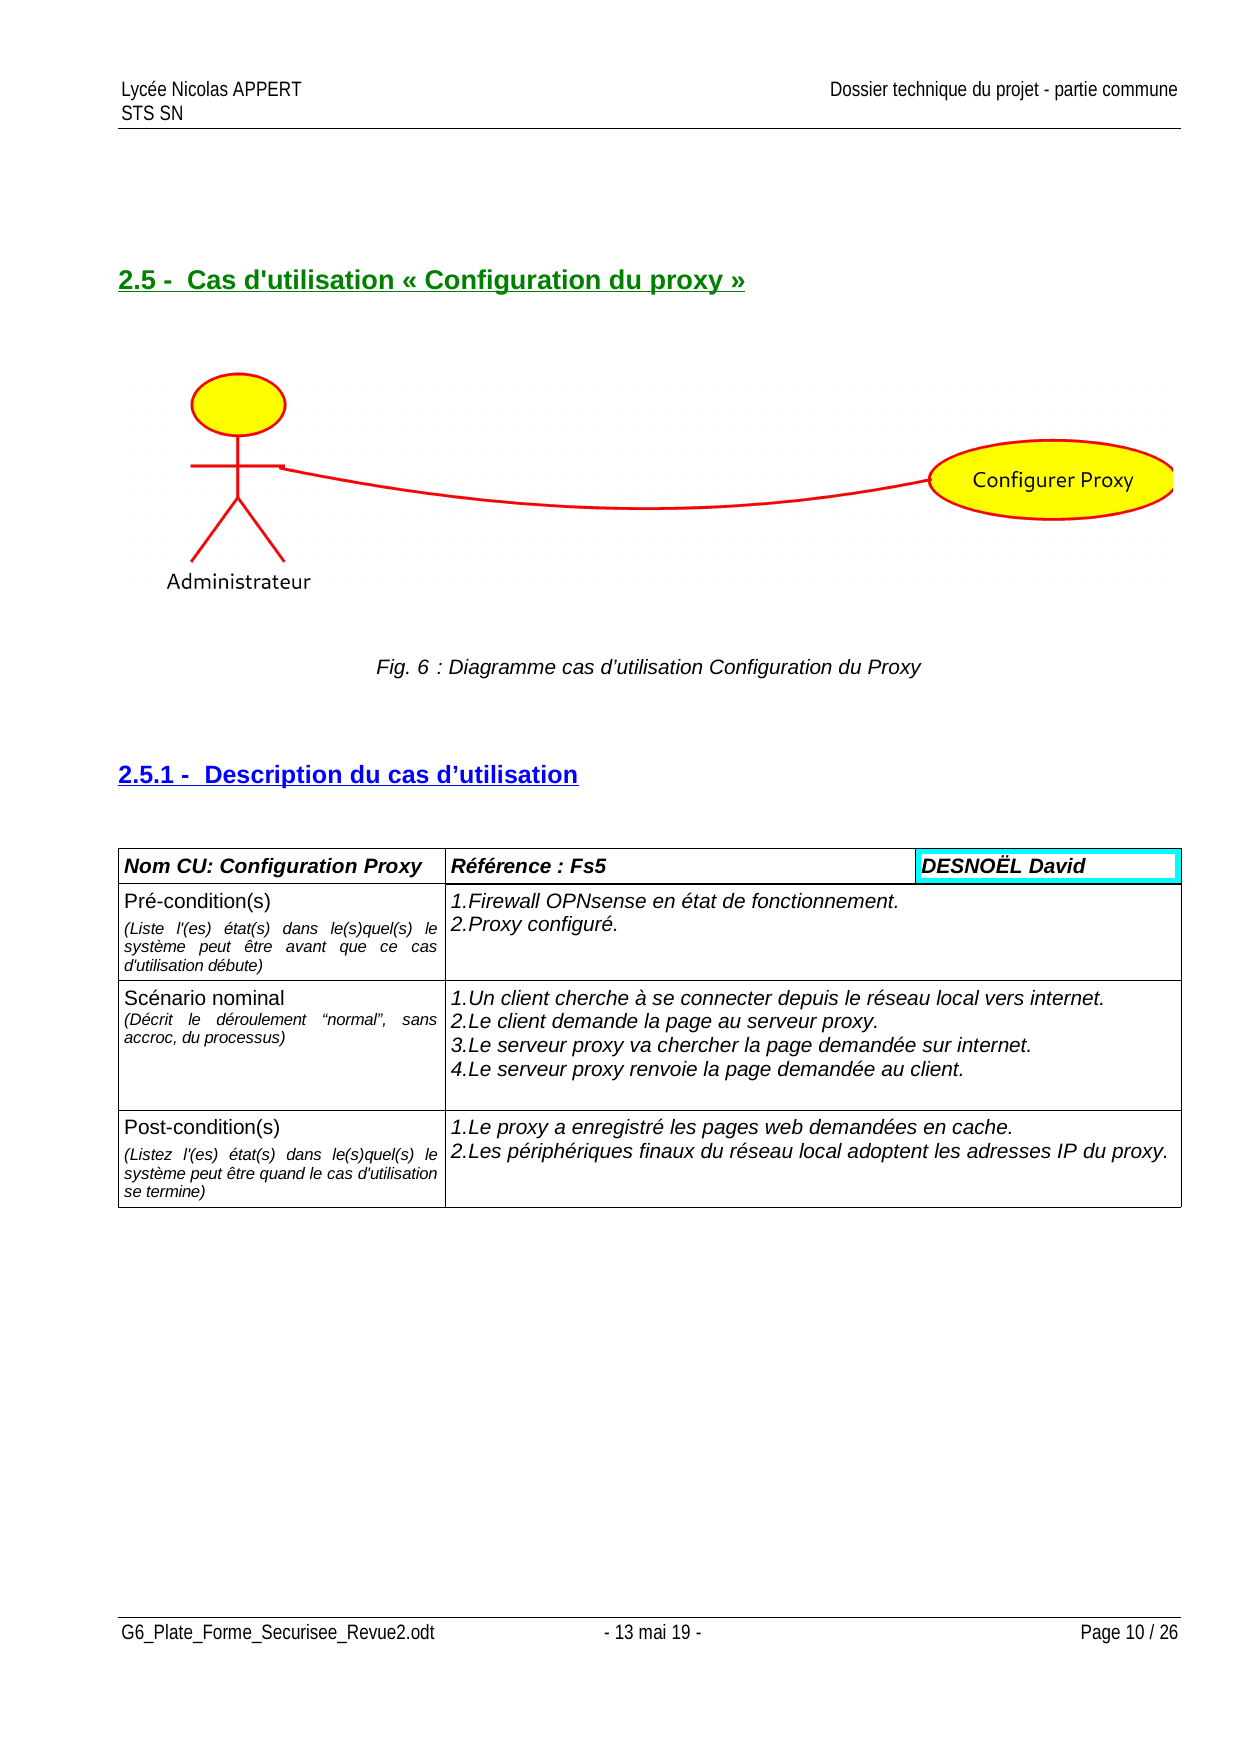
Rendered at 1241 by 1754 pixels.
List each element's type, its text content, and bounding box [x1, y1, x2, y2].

text Fig. 6 : Diagramme cas d’utilisation Configuration du Proxy [118, 655, 1181, 679]
table_cell 1.Le proxy a enregistré les pages web demandées en cache. 2.Les périphériques finaux du réseau local adoptent les adresses IP du proxy. [446, 1111, 1181, 1207]
picture [126, 371, 1174, 597]
subtitle Description du cas d’utilisation [118, 761, 1181, 789]
table_cell 1.Firewall OPNsense en état de fonctionnement. 2.Proxy configuré. [446, 885, 1181, 980]
table_cell 1.Un client cherche à se connecter depuis le réseau local vers internet. 2.Le client demande la page au serveur proxy. 3.Le serveur proxy va chercher la page demandée sur internet. 4.Le serveur proxy renvoie la page demandée au client. [446, 981, 1181, 1110]
table_header DESNOËL David [916, 849, 1181, 883]
subtitle Cas d'utilisation « Configuration du proxy » [118, 265, 1181, 295]
table_header Nom CU: Configuration Proxy [119, 849, 445, 883]
table_cell Scénario nominal (Décrit le déroulement “normal”, sans accroc, du processus) [119, 981, 445, 1110]
table_cell Pré-condition(s) (Liste l'(es) état(s) dans le(s)quel(s) le système peut être avant que ce cas d'utilisation débute) [119, 884, 445, 980]
table_header Référence : Fs5 [446, 849, 915, 883]
table_cell Post-condition(s) (Listez l'(es) état(s) dans le(s)quel(s) le système peut être quand le cas d'utilisation se termine) [119, 1111, 445, 1207]
